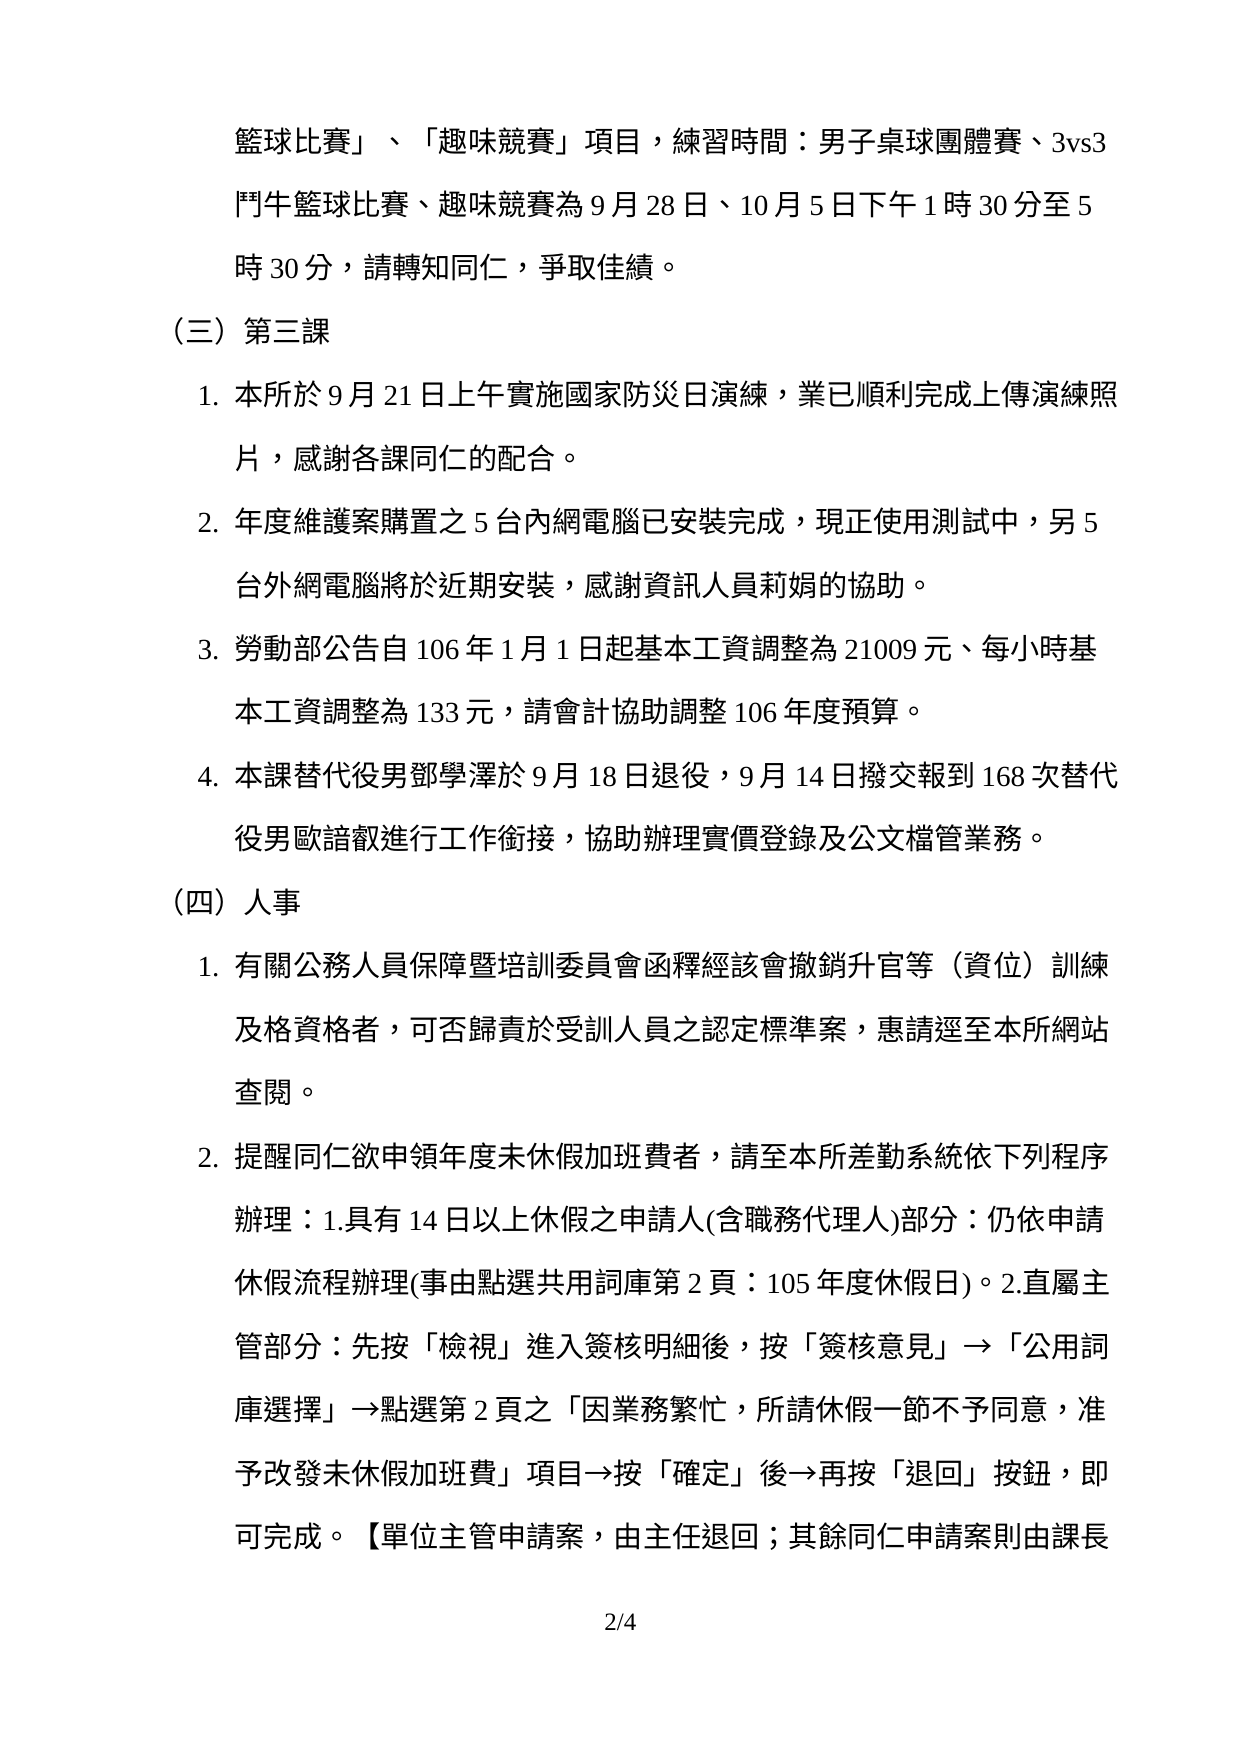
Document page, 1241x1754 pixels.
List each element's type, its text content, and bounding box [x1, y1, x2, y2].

list 本課替代役男鄧學澤於9月18日退役，9月14日撥交報到168次替代役男歐諳叡進行工作銜接，協助辦理實價登錄及公文檔管業務。 [197, 752, 1122, 858]
list 有關第34屈全國地政盃活動競賽，訂於10月12、13日假高雄市舉行，由地政處暨兩所組隊代表本市參加「男子桌球團體賽」、「3vs3鬥牛籃球比賽」、「趣味競賽」項目，練習時間：男子桌球團體賽、3vs3鬥牛籃球比賽、趣味競賽為9月28日、10月5日下午1時30分至5時30分，請轉知同仁，爭取佳績。 [197, 118, 1122, 287]
list 本所於9月21日上午實施國家防災日演練，業已順利完成上傳演練照片，感謝各課同仁的配合。 [197, 372, 1122, 478]
list 第三課 [156, 308, 1122, 351]
list 人事 [156, 879, 1122, 922]
list 年度維護案購置之5台內網電腦已安裝完成，現正使用測試中，另5台外網電腦將於近期安裝，感謝資訊人員莉娟的協助。 [197, 499, 1122, 604]
list 勞動部公告自106年1月1日起基本工資調整為21009元、每小時基本工資調整為133元，請會計協助調整106年度預算。 [197, 626, 1122, 731]
list 有關公務人員保障暨培訓委員會函釋經該會撤銷升官等（資位）訓練及格資格者，可否歸責於受訓人員之認定標準案，惠請逕至本所網站查閱。 [197, 943, 1122, 1112]
list 提醒同仁欲申領年度未休假加班費者，請至本所差勤系統依下列程序辦理：1.具有14日以上休假之申請人(含職務代理人)部分：仍依申請休假流程辦理(事由點選共用詞庫第2頁：105年度休假日)。2.直屬主管部分：先按「檢視」進入簽核明細後，按「簽核意見」→「公用詞庫選擇」→點選第2頁之「因業務繁忙，所請休假一節不予同意，准予改發未休假加班費」項目→按「確定」後→再按「退回」按鈕，即可完成。【單位主管申請案，由主任退回；其餘同仁申請案則由課長 [197, 1133, 1122, 1556]
